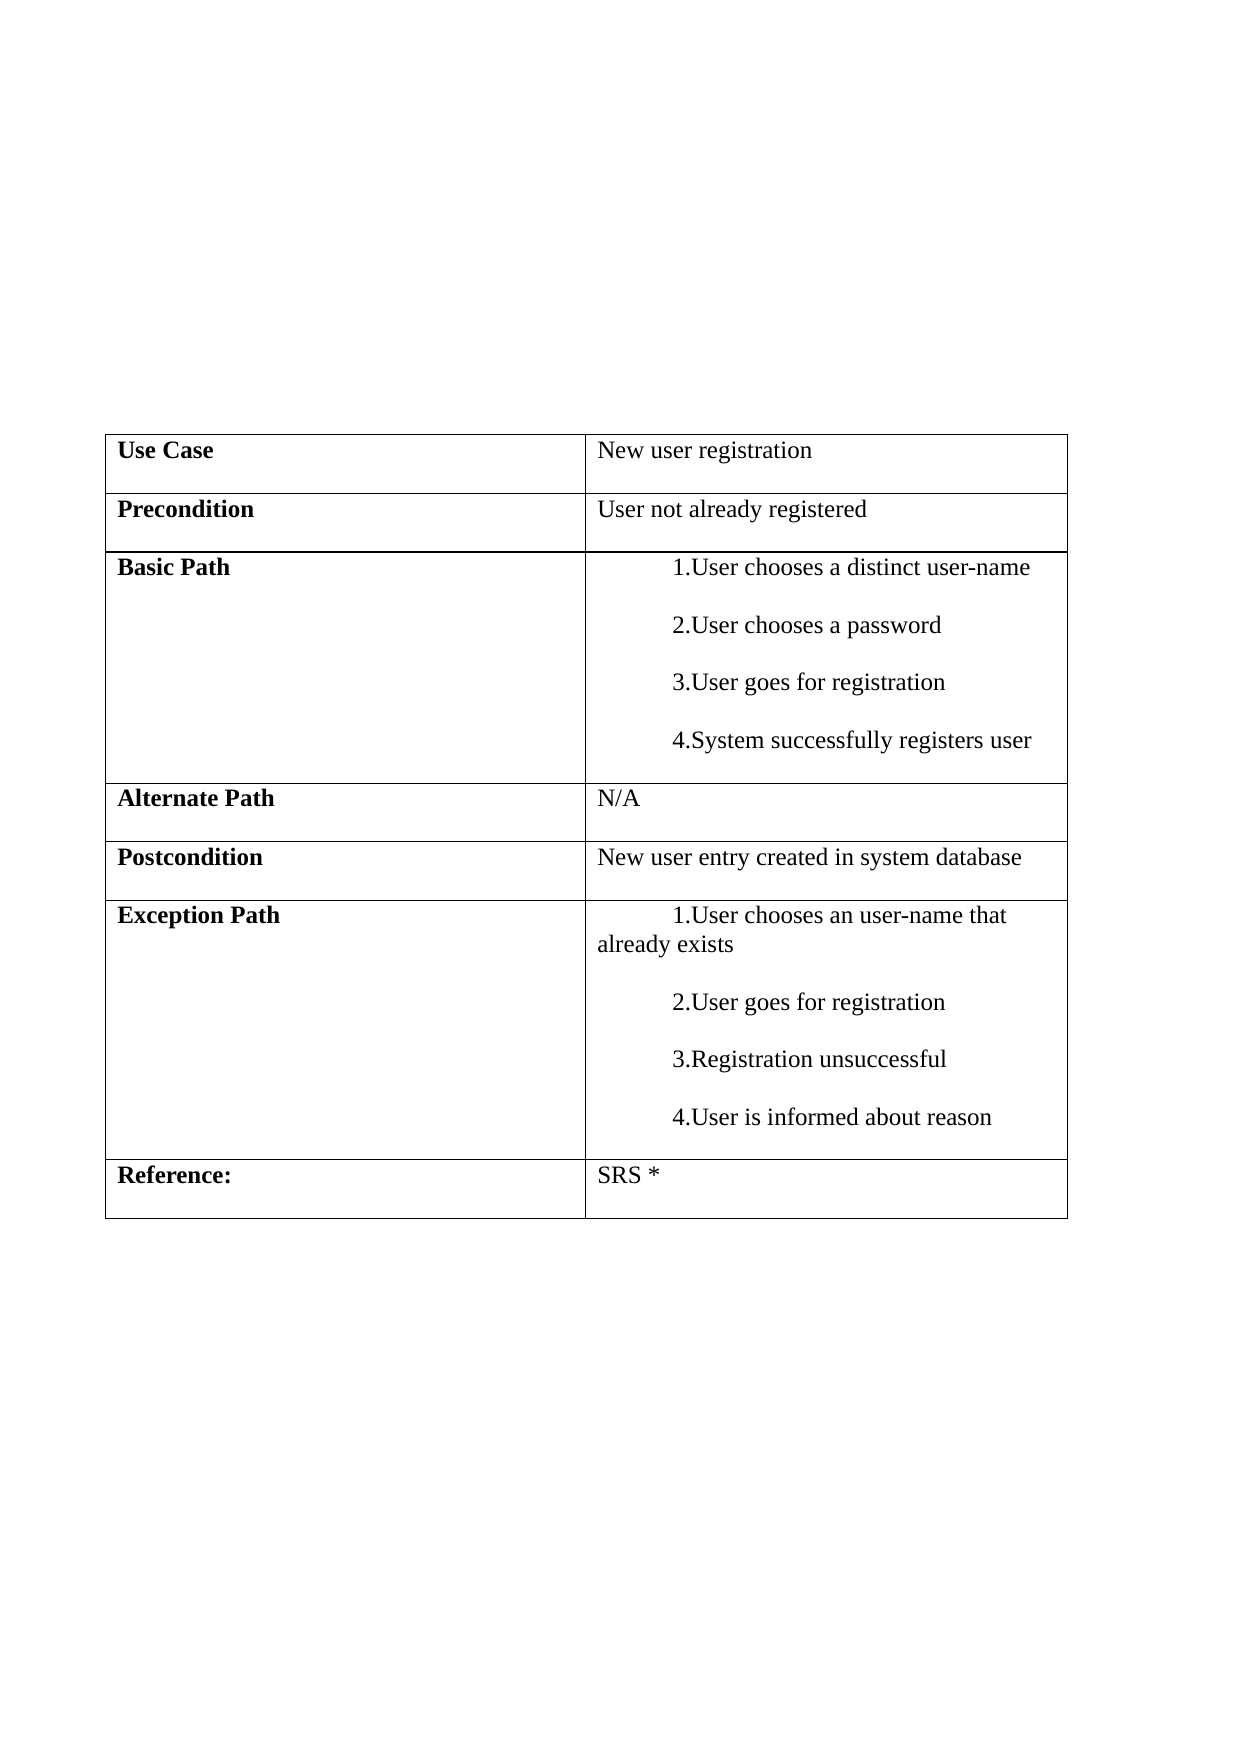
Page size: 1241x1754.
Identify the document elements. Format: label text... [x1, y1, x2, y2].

table_cell New user entry created in system database [586, 842, 1067, 899]
table_cell Exception Path [106, 901, 585, 1159]
table_cell Postcondition [106, 842, 585, 899]
table_cell SRS * [586, 1160, 1067, 1218]
table_cell User not already registered [586, 494, 1067, 551]
table_cell Alternate Path [106, 784, 585, 841]
table_cell Precondition [106, 494, 585, 551]
table_cell User chooses an user-name that already exists User goes for registration Registration unsuccessful User is informed about reason [586, 901, 1067, 1159]
table_cell User chooses a distinct user-name User chooses a password User goes for registration System successfully registers user [586, 553, 1067, 782]
table_cell Reference: [106, 1160, 585, 1218]
table_cell N/A [586, 784, 1067, 841]
table_cell Basic Path [106, 553, 585, 782]
table_header New user registration [586, 435, 1067, 493]
table_header Use Case [106, 435, 585, 493]
